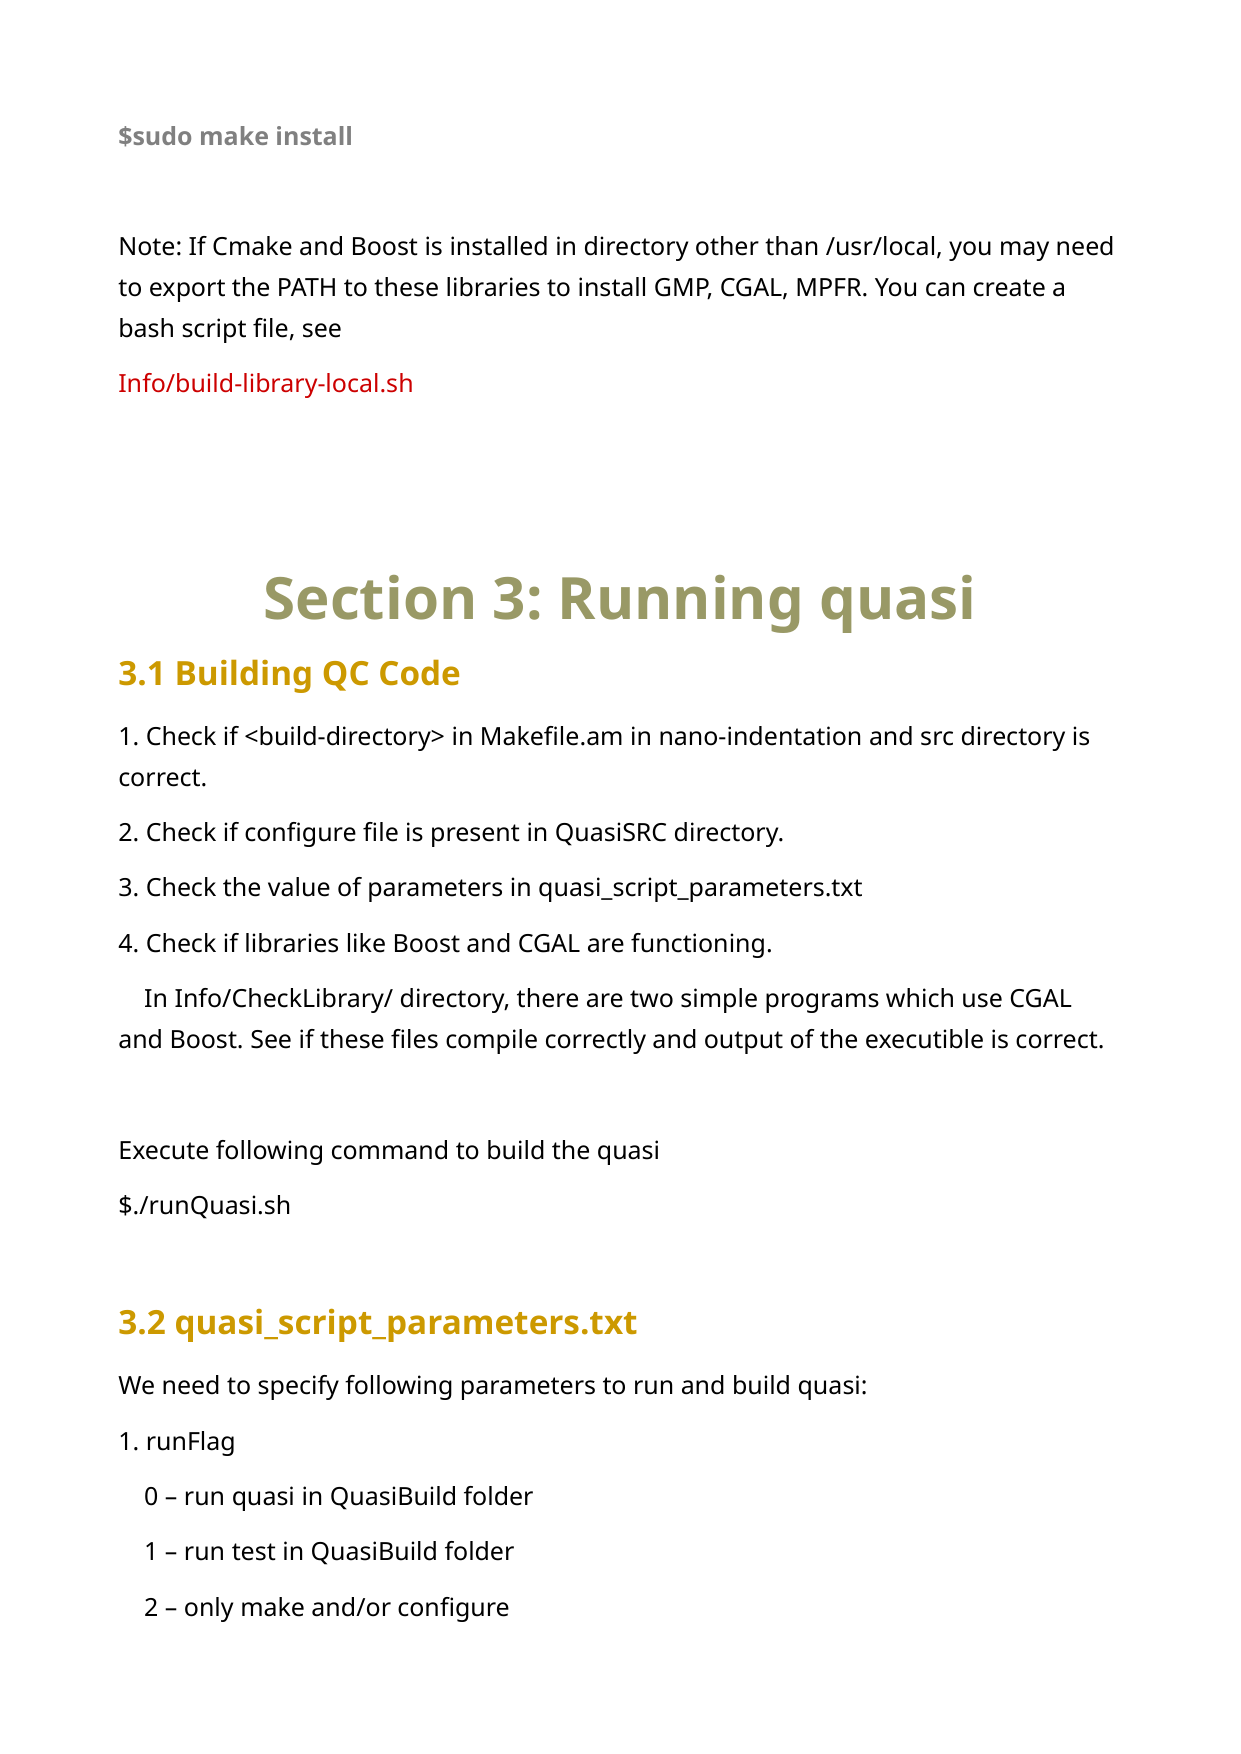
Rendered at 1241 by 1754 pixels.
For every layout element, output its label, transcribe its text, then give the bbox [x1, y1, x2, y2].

text 3.2 quasi_script_parameters.txt [118, 1299, 1122, 1344]
text 0 – run quasi in QuasiBuild folder [118, 1479, 1122, 1513]
text Info/build-library-local.sh [118, 366, 1122, 400]
text 3.1 Building QC Code [118, 649, 1122, 695]
text 1. Check if <build-directory> in Makefile.am in nano-indentation and src directory is correct. [118, 718, 1122, 793]
text $./runQuasi.sh [118, 1188, 1122, 1222]
text In Info/CheckLibrary/ directory, there are two simple programs which use CGAL and Boost. See if these files compile correctly and output of the executible is correct. [118, 981, 1122, 1056]
text Note: If Cmake and Boost is installed in directory other than /usr/local, you may need to export the PATH to these libraries to install GMP, CGAL, MPFR. You can create a bash script file, see [118, 229, 1122, 345]
text 2 – only make and/or configure [118, 1589, 1122, 1623]
text 4. Check if libraries like Boost and CGAL are functioning. [118, 925, 1122, 959]
title Section 3: Running quasi [118, 557, 1122, 637]
text 3. Check the value of parameters in quasi_script_parameters.txt [118, 870, 1122, 904]
text We need to specify following parameters to run and build quasi: [118, 1368, 1122, 1402]
text $sudo make install [118, 118, 1122, 152]
text 2. Check if configure file is present in QuasiSRC directory. [118, 814, 1122, 849]
text Execute following command to build the quasi [118, 1132, 1122, 1167]
text 1. runFlag [118, 1423, 1122, 1457]
text 1 – run test in QuasiBuild folder [118, 1534, 1122, 1568]
